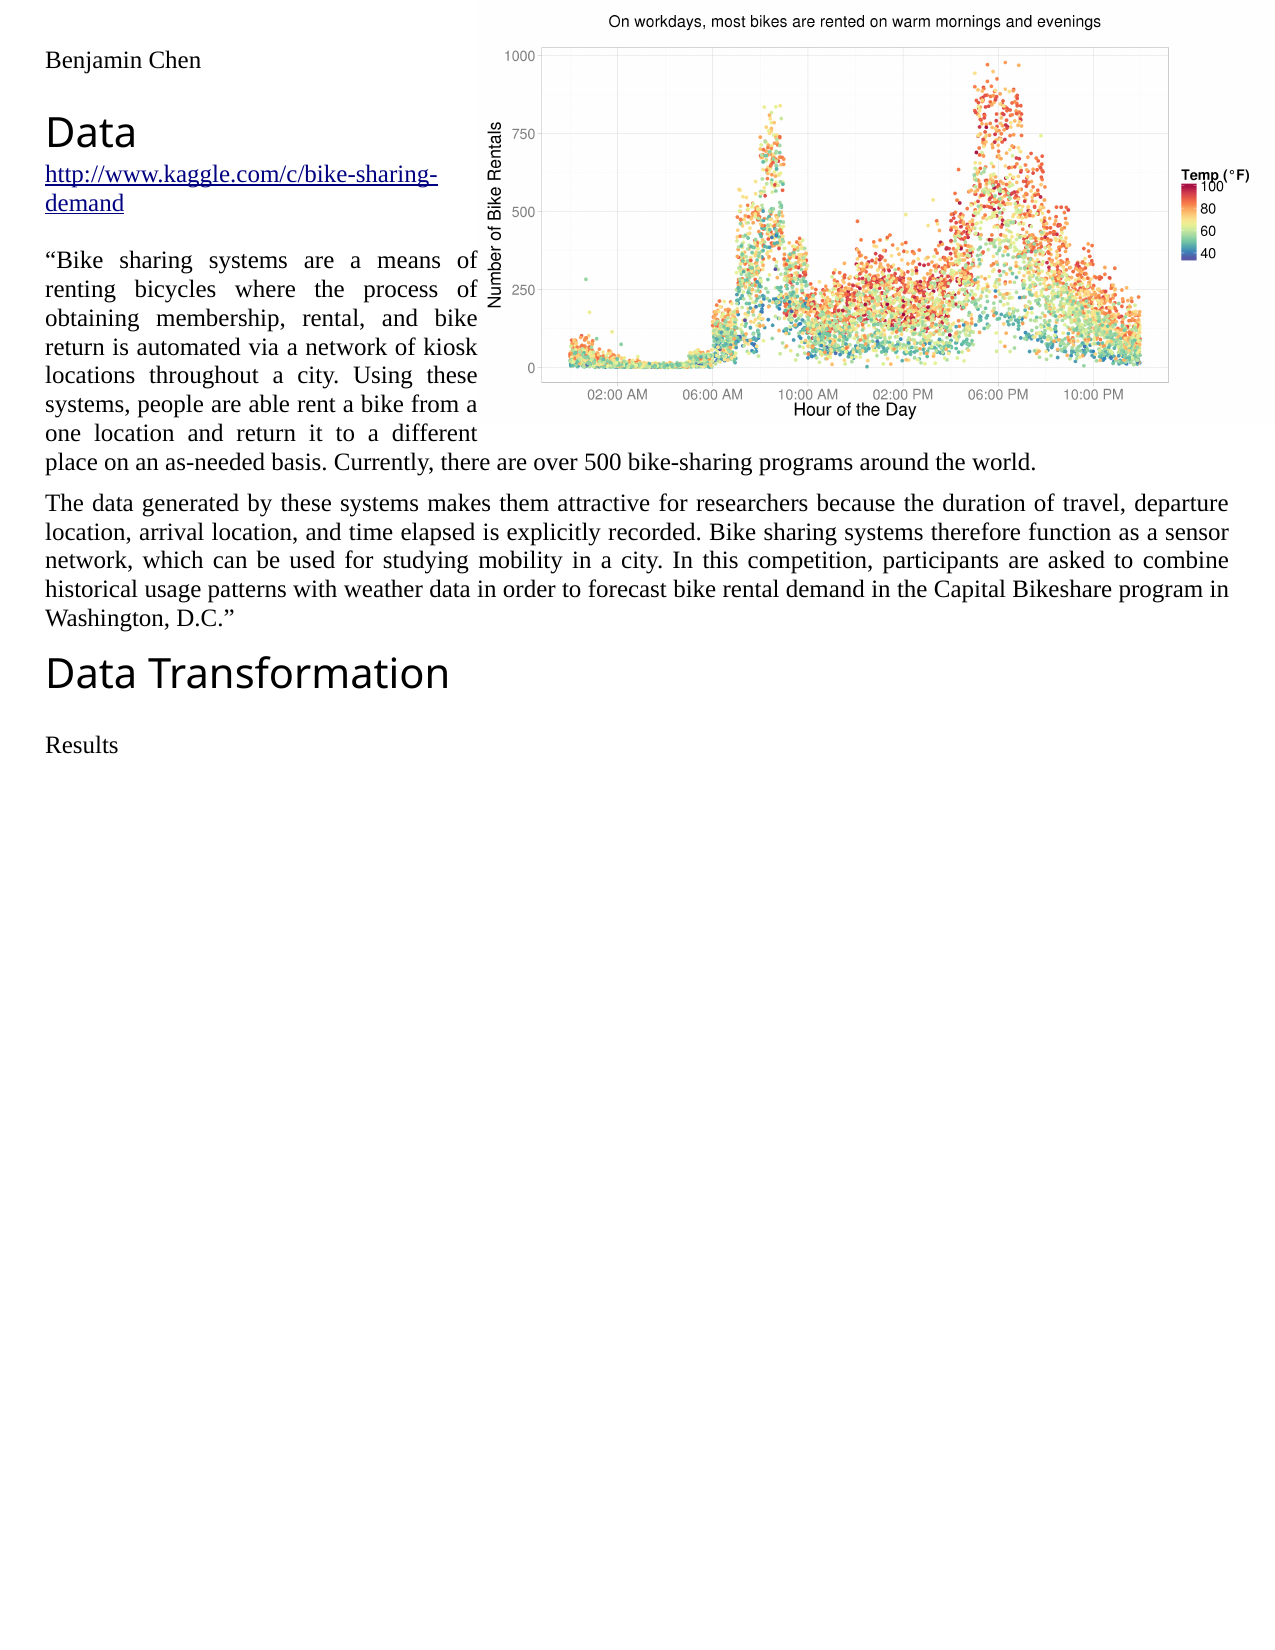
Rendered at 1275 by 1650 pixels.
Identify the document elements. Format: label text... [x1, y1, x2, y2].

text Data [45, 102, 478, 159]
text “Bike sharing systems are a means of renting bicycles where the process of obtaining membership, rental, and bike return is automated via a network of kiosk locations throughout a city. Using these systems, people are able rent a bike from a one location and return it to a different place on an as-needed basis. Currently, there are over 500 bike-sharing programs around the world. [45, 246, 1230, 476]
text Data Transformation [45, 644, 1230, 701]
text http://www.kaggle.com/c/bike-sharing-demand [45, 159, 478, 217]
picture [478, 0, 1275, 425]
text The data generated by these systems makes them attractive for researchers because the duration of travel, departure location, arrival location, and time elapsed is explicitly recorded. Bike sharing systems therefore function as a sensor network, which can be used for studying mobility in a city. In this competition, participants are asked to combine historical usage patterns with weather data in order to forecast bike rental demand in the Capital Bikeshare program in Washington, D.C.” [45, 488, 1230, 632]
text Benjamin Chen [45, 45, 478, 74]
text Results [45, 730, 1230, 758]
